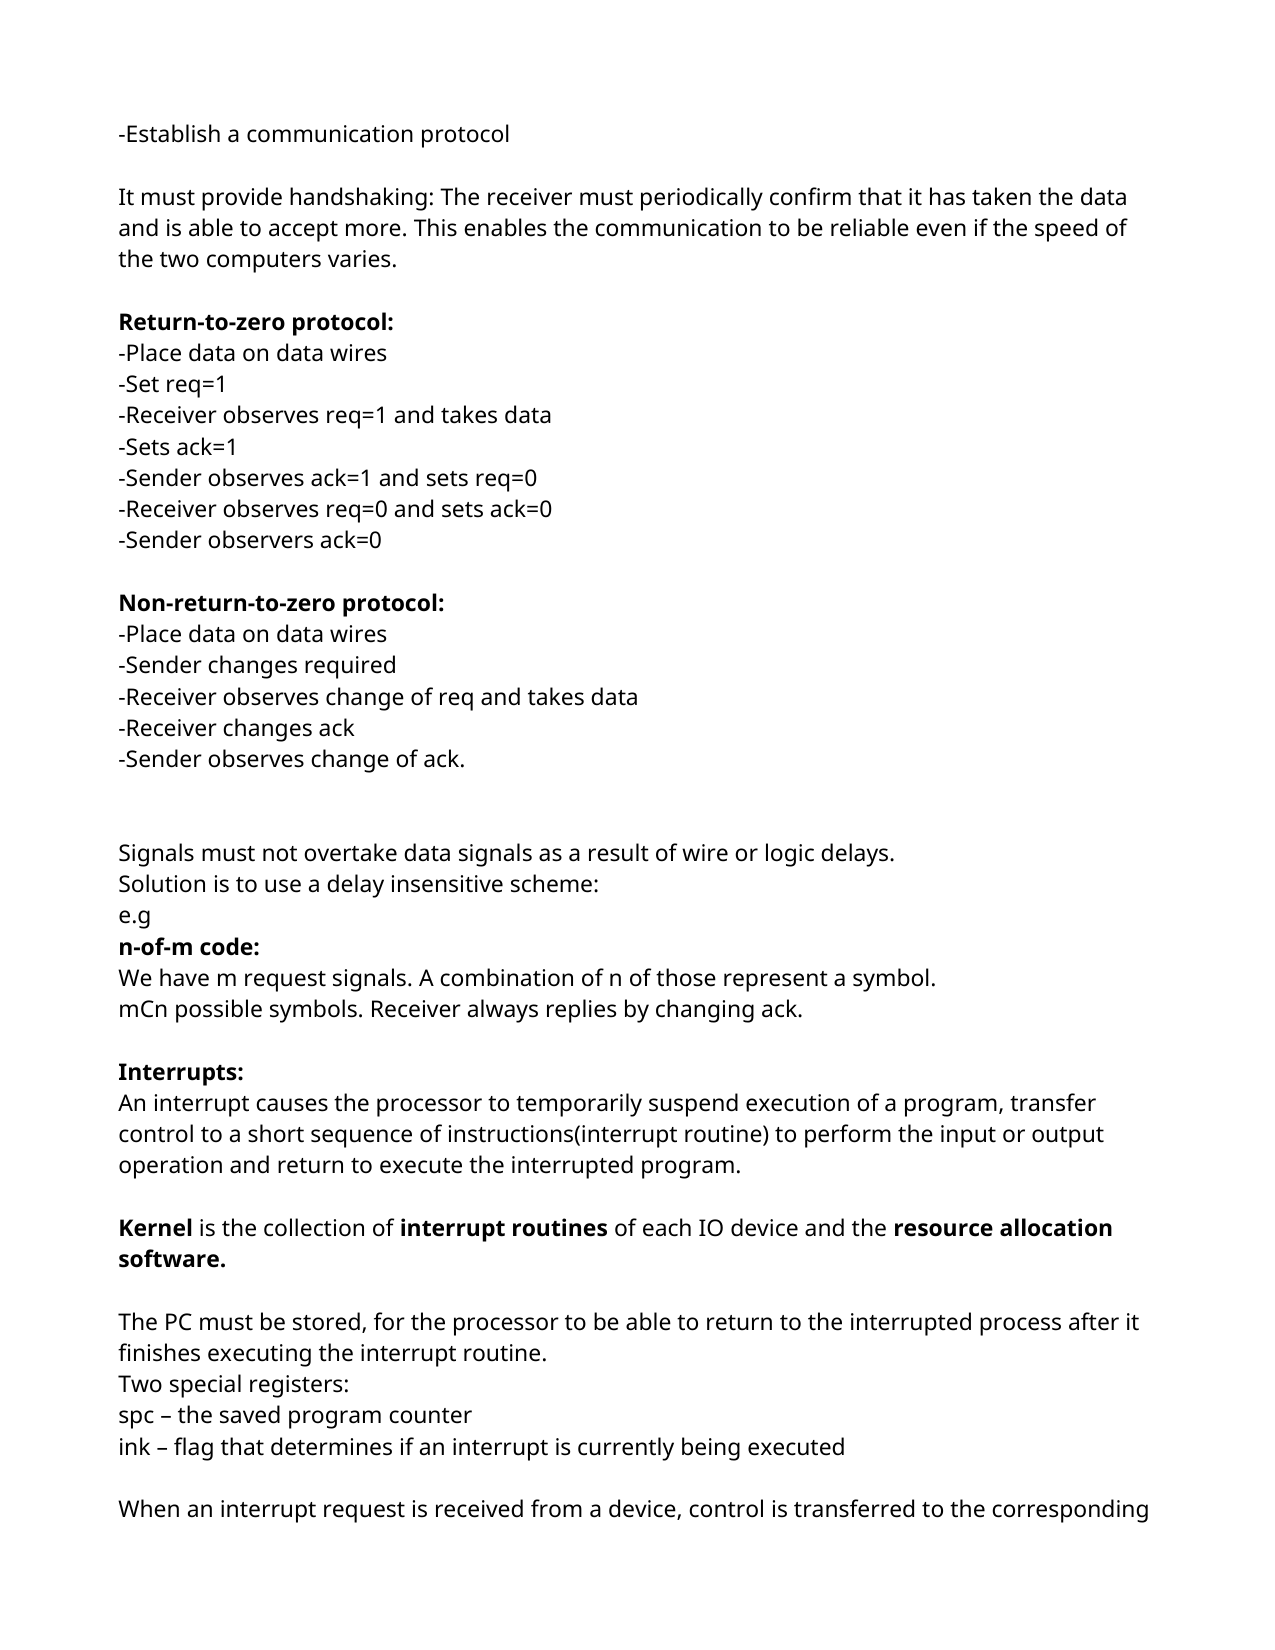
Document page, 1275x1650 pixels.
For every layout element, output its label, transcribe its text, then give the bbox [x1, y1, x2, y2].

text -Sender observes ack=1 and sets req=0 [118, 462, 1157, 493]
text e.g [118, 899, 1157, 931]
text -Place data on data wires [118, 337, 1157, 368]
text When an interrupt request is received from a device, control is transferred to the corresponding [118, 1493, 1157, 1524]
text We have m request signals. A combination of n of those represent a symbol. [118, 962, 1157, 993]
text It must provide handshaking: The receiver must periodically confirm that it has taken the data and is able to accept more. This enables the communication to be reliable even if the speed of the two computers varies. [118, 181, 1157, 274]
text -Establish a communication protocol [118, 118, 1157, 149]
text Signals must not overtake data signals as a result of wire or logic delays. [118, 837, 1157, 868]
text mCn possible symbols. Receiver always replies by changing ack. [118, 993, 1157, 1024]
text Solution is to use a delay insensitive scheme: [118, 868, 1157, 899]
text -Set req=1 [118, 368, 1157, 399]
text Two special registers: [118, 1368, 1157, 1399]
text ink – flag that determines if an interrupt is currently being executed [118, 1431, 1157, 1462]
text -Sender observers ack=0 [118, 524, 1157, 556]
text -Receiver changes ack [118, 712, 1157, 743]
text Interrupts: [118, 1056, 1157, 1087]
text -Place data on data wires [118, 618, 1157, 649]
text n-of-m code: [118, 931, 1157, 962]
text -Receiver observes change of req and takes data [118, 681, 1157, 712]
text Return-to-zero protocol: [118, 306, 1157, 337]
text -Receiver observes req=1 and takes data [118, 399, 1157, 431]
text -Receiver observes req=0 and sets ack=0 [118, 493, 1157, 524]
text Kernel is the collection of interrupt routines of each IO device and the resource allocation software. [118, 1212, 1157, 1274]
text -Sender changes required [118, 649, 1157, 681]
text spc – the saved program counter [118, 1399, 1157, 1431]
text The PC must be stored, for the processor to be able to return to the interrupted process after it finishes executing the interrupt routine. [118, 1306, 1157, 1368]
text Non-return-to-zero protocol: [118, 587, 1157, 618]
text -Sender observes change of ack. [118, 743, 1157, 774]
text -Sets ack=1 [118, 431, 1157, 462]
text An interrupt causes the processor to temporarily suspend execution of a program, transfer control to a short sequence of instructions(interrupt routine) to perform the input or output operation and return to execute the interrupted program. [118, 1087, 1157, 1181]
